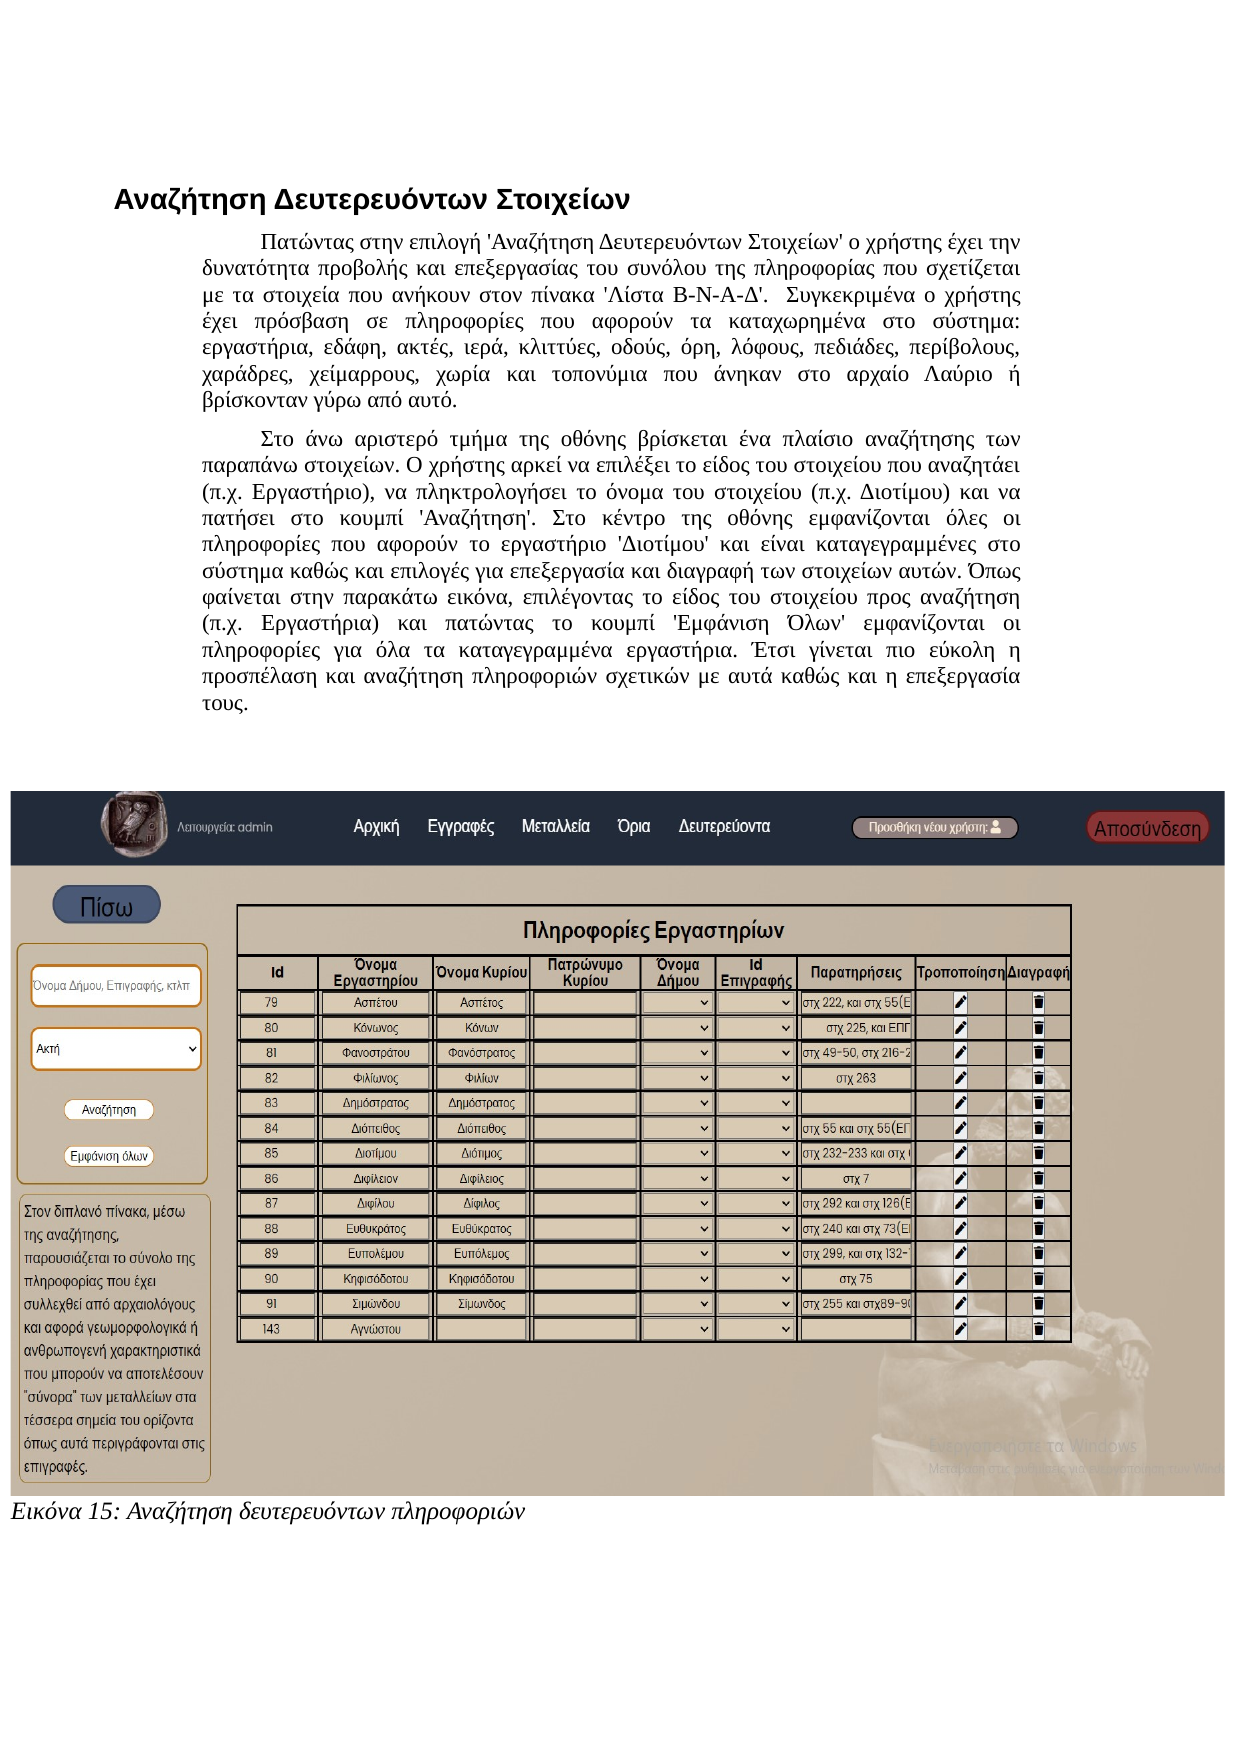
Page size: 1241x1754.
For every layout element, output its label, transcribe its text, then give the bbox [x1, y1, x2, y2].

picture [10, 791, 1225, 1496]
text Στο άνω αριστερό τμήμα της οθόνης βρίσκεται ένα πλαίσιο αναζήτησης των παραπάνω στοιχείων. Ο χρήστης αρκεί να επιλέξει το είδος του στοιχείου που αναζητάει (π.χ. Εργαστήριο), να πληκτρολογήσει το όνομα του στοιχείου (π.χ. Διοτίμου) και να πατήσει στο κουμπί 'Αναζήτηση'. Στο κέντρο της οθόνης εμφανίζονται όλες οι πληροφορίες που αφορούν το εργαστήριο 'Διοτίμου' και είναι καταγεγραμμένες στο σύστημα καθώς και επιλογές για επεξεργασία και διαγραφή των στοιχείων αυτών. Όπως φαίνεται στην παρακάτω εικόνα, επιλέγοντας το είδος του στοιχείου προς αναζήτηση (π.χ. Εργαστήρια) και πατώντας το κουμπί 'Εμφάνιση Όλων' εμφανίζονται οι πληροφορίες για όλα τα καταγεγραμμένα εργαστήρια. Έτσι γίνεται πιο εύκολη η προσπέλαση και αναζήτηση πληροφοριών σχετικών με αυτά καθώς και η επεξεργασία τους. [202, 425, 1022, 715]
text Πατώντας στην επιλογή 'Αναζήτηση Δευτερευόντων Στοιχείων' ο χρήστης έχει την δυνατότητα προβολής και επεξεργασίας του συνόλου της πληροφορίας που σχετίζεται με τα στοιχεία που ανήκουν στον πίνακα 'Λίστα Β-Ν-Α-Δ'. Συγκεκριμένα ο χρήστης έχει πρόσβαση σε πληροφορίες που αφορούν τα καταχωρημένα στο σύστημα: εργαστήρια, εδάφη, ακτές, ιερά, κλιττύες, οδούς, όρη, λόφους, πεδιάδες, περίβολους, χαράδρες, χείμαρρους, χωρία και τοπονύμια που άνηκαν στο αρχαίο Λαύριο ή βρίσκονταν γύρω από αυτό. [202, 228, 1022, 412]
subtitle Αναζήτηση Δευτερευόντων Στοιχείων [113, 182, 1014, 216]
text Εικόνα 15: Αναζήτηση δευτερευόντων πληροφοριών [11, 1496, 1225, 1524]
